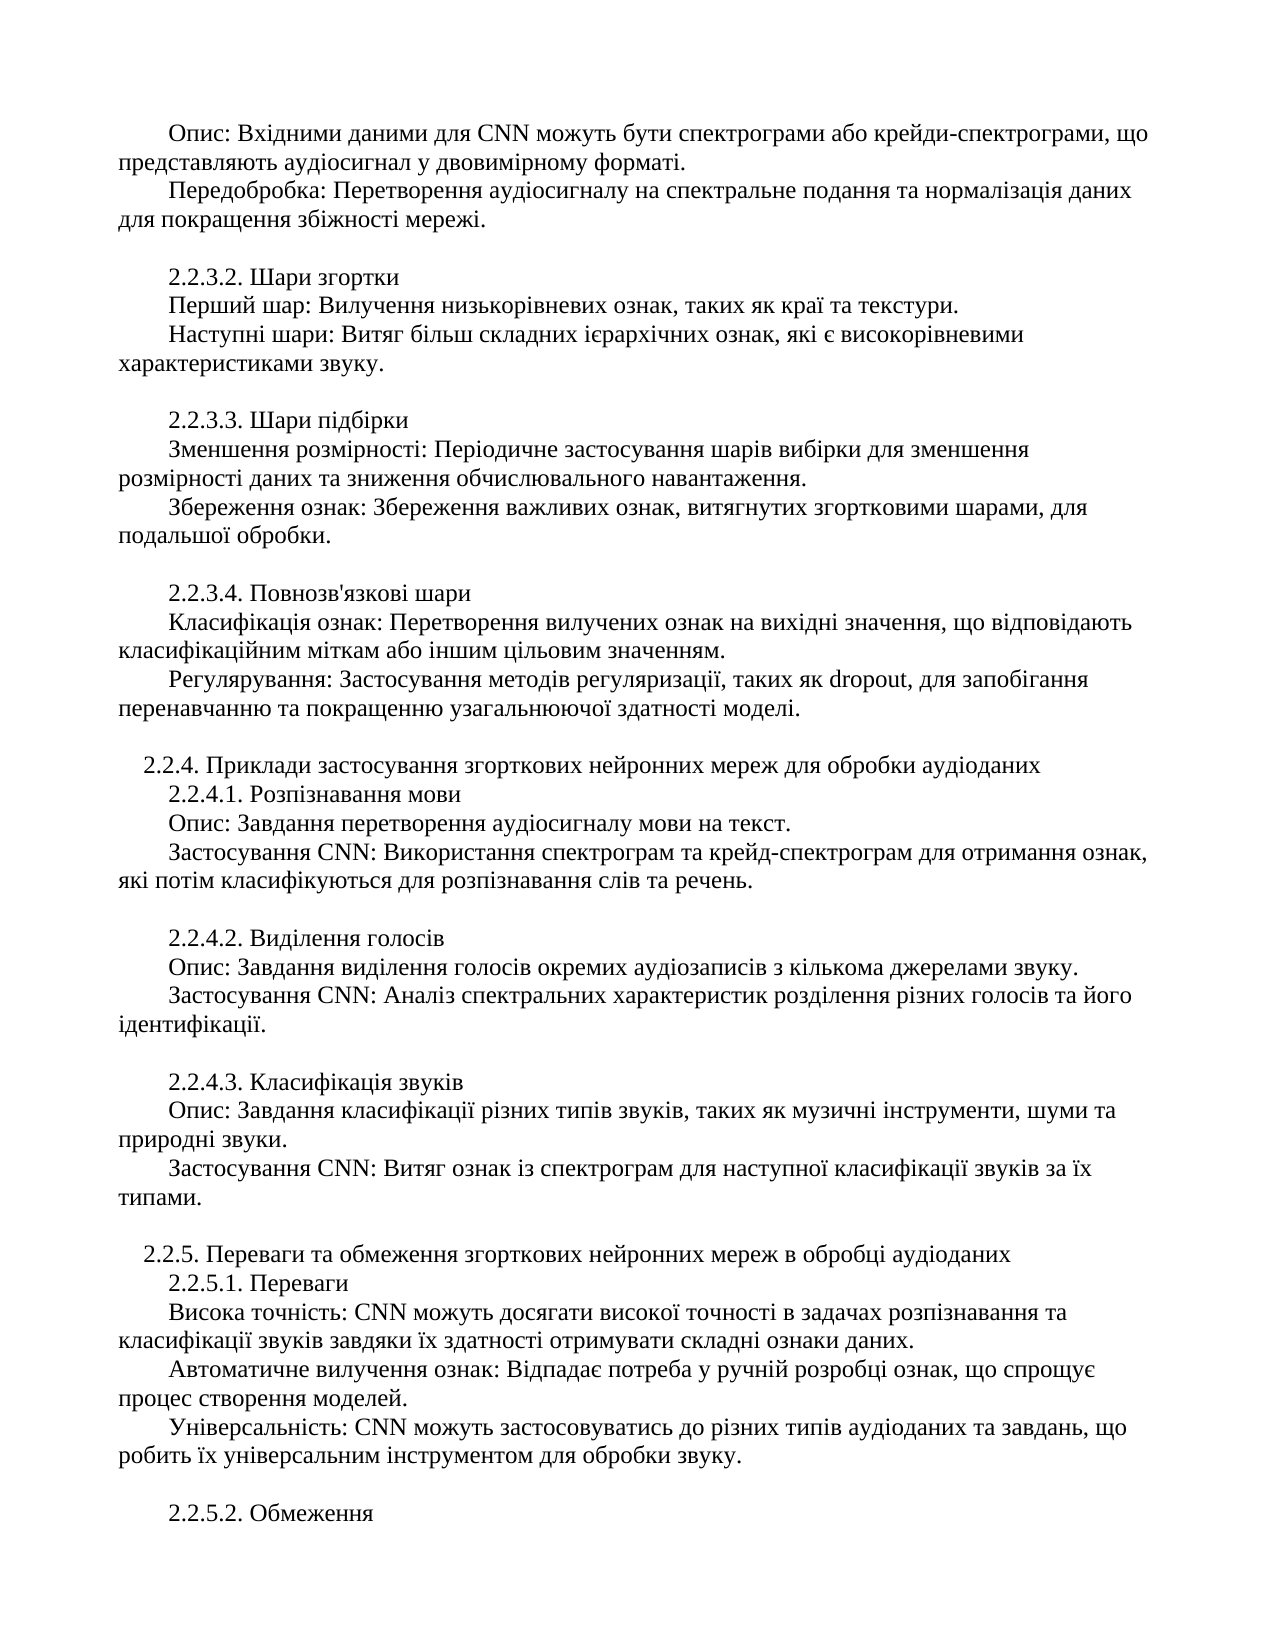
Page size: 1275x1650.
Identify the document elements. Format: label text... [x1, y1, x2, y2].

text Класифікація ознак: Перетворення вилучених ознак на вихідні значення, що відповідають класифікаційним міткам або іншим цільовим значенням. [118, 607, 1157, 664]
text Автоматичне вилучення ознак: Відпадає потреба у ручній розробці ознак, що спрощує процес створення моделей. [118, 1354, 1157, 1412]
text 2.2.3.4. Повнозв'язкові шари [118, 578, 1157, 607]
text 2.2.4.3. Класифікація звуків [118, 1067, 1157, 1096]
text Застосування CNN: Аналіз спектральних характеристик розділення різних голосів та його ідентифікації. [118, 981, 1157, 1038]
text 2.2.4.1. Розпізнавання мови [118, 779, 1157, 808]
text Опис: Завдання перетворення аудіосигналу мови на текст. [118, 808, 1157, 837]
text 2.2.4. Приклади застосування згорткових нейронних мереж для обробки аудіоданих [118, 751, 1157, 779]
text Універсальність: CNN можуть застосовуватись до різних типів аудіоданих та завдань, що робить їх універсальним інструментом для обробки звуку. [118, 1412, 1157, 1469]
text 2.2.5.1. Переваги [118, 1268, 1157, 1297]
text Зменшення розмірності: Періодичне застосування шарів вибірки для зменшення розмірності даних та зниження обчислювального навантаження. [118, 434, 1157, 492]
text Перший шар: Вилучення низькорівневих ознак, таких як краї та текстури. [118, 291, 1157, 319]
text 2.2.5.2. Обмеження [118, 1498, 1157, 1527]
text Опис: Завдання класифікації різних типів звуків, таких як музичні інструменти, шуми та природні звуки. [118, 1096, 1157, 1153]
text Опис: Завдання виділення голосів окремих аудіозаписів з кількома джерелами звуку. [118, 952, 1157, 981]
text 2.2.4.2. Виділення голосів [118, 923, 1157, 952]
text Передобробка: Перетворення аудіосигналу на спектральне подання та нормалізація даних для покращення збіжності мережі. [118, 176, 1157, 233]
text Висока точність: CNN можуть досягати високої точності в задачах розпізнавання та класифікації звуків завдяки їх здатності отримувати складні ознаки даних. [118, 1297, 1157, 1354]
text 2.2.3.2. Шари згортки [118, 262, 1157, 291]
text 2.2.5. Переваги та обмеження згорткових нейронних мереж в обробці аудіоданих [118, 1239, 1157, 1268]
text Застосування CNN: Використання спектрограм та крейд-спектрограм для отримання ознак, які потім класифікуються для розпізнавання слів та речень. [118, 837, 1157, 894]
text Регулярування: Застосування методів регуляризації, таких як dropout, для запобігання перенавчанню та покращенню узагальнюючої здатності моделі. [118, 664, 1157, 722]
text Застосування CNN: Витяг ознак із спектрограм для наступної класифікації звуків за їх типами. [118, 1153, 1157, 1211]
text Опис: Вхідними даними для CNN можуть бути спектрограми або крейди-спектрограми, що представляють аудіосигнал у двовимірному форматі. [118, 118, 1157, 176]
text 2.2.3.3. Шари підбірки [118, 406, 1157, 434]
text Наступні шари: Витяг більш складних ієрархічних ознак, які є високорівневими характеристиками звуку. [118, 319, 1157, 377]
text Збереження ознак: Збереження важливих ознак, витягнутих згортковими шарами, для подальшої обробки. [118, 492, 1157, 549]
